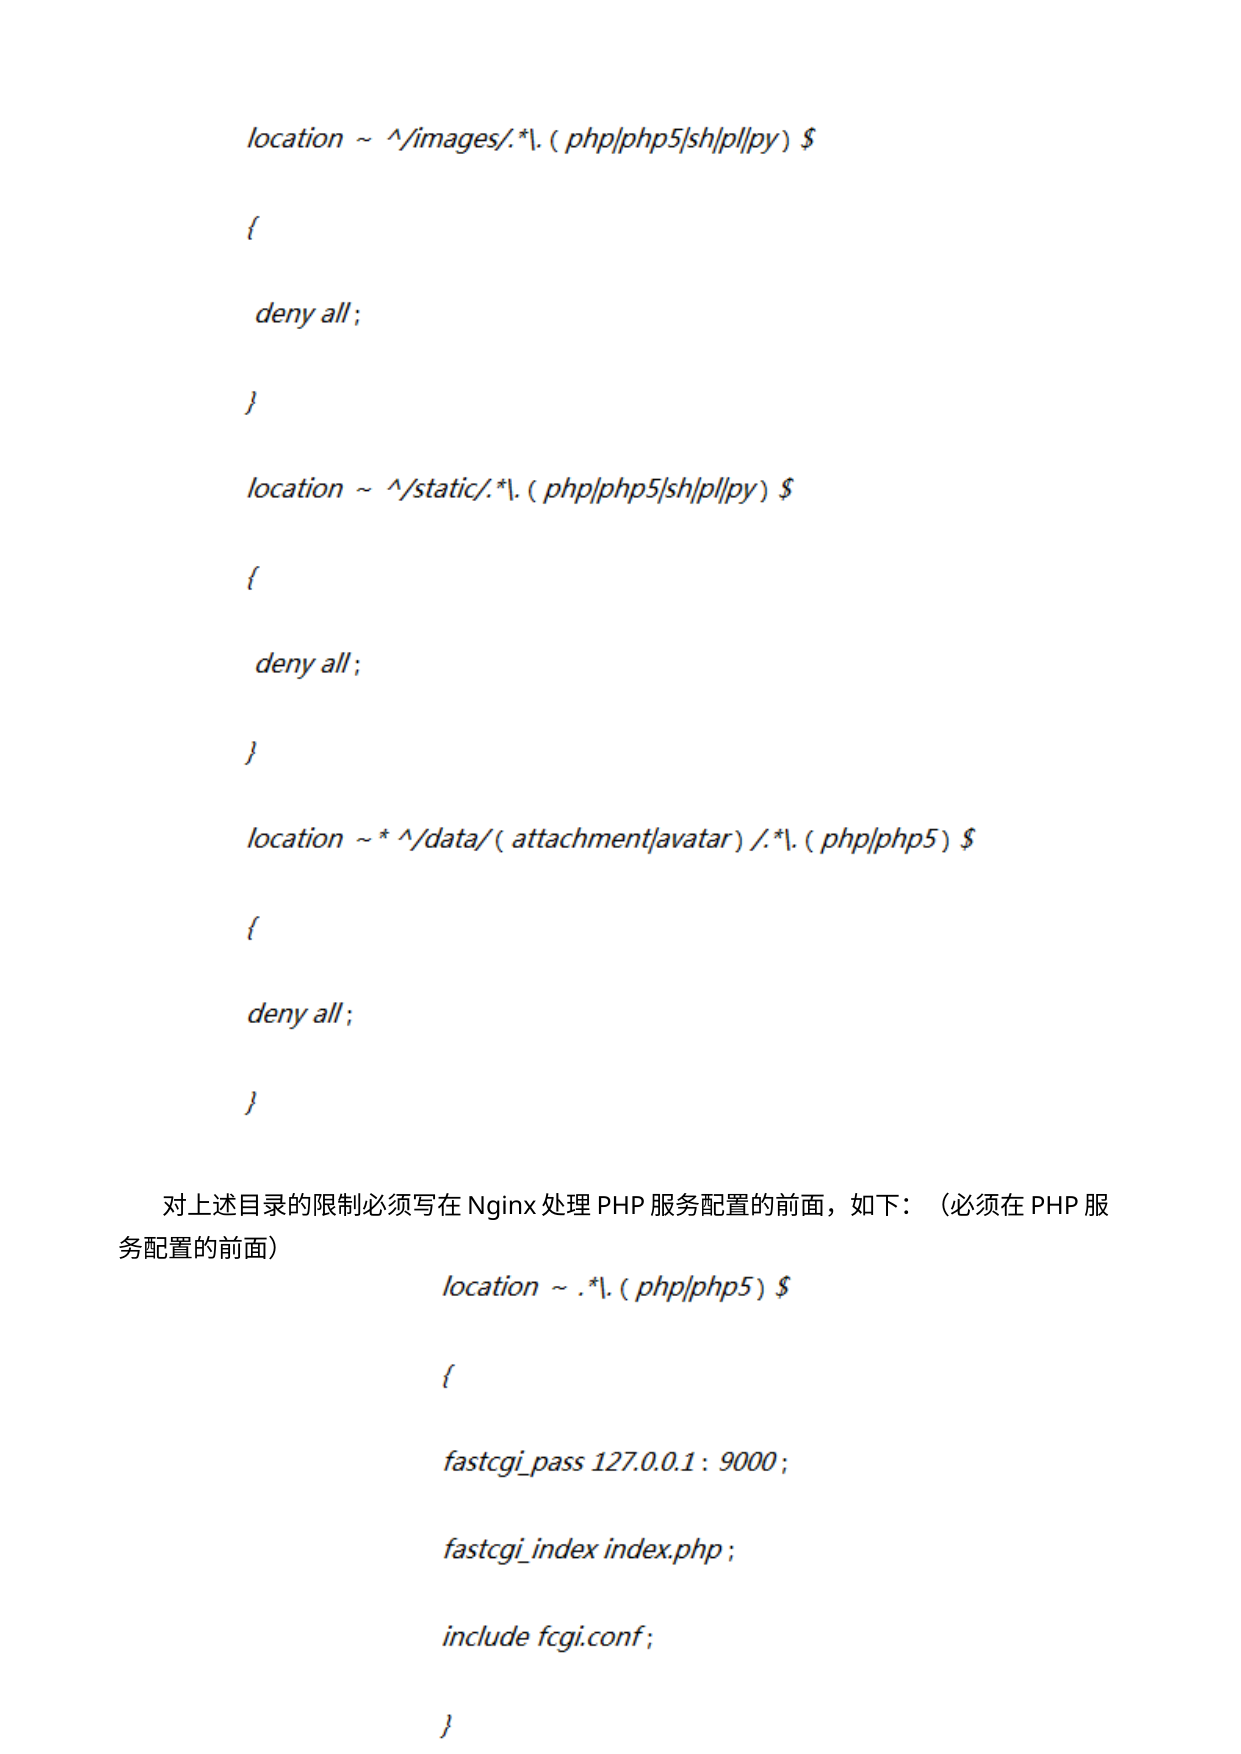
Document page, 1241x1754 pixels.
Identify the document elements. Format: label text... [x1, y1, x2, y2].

picture [427, 1260, 814, 1754]
picture [227, 118, 1013, 1123]
text 对上述目录的限制必须写在Nginx处理PHP服务配置的前面，如下：（必须在PHP服务配置的前面） [118, 1185, 1122, 1265]
